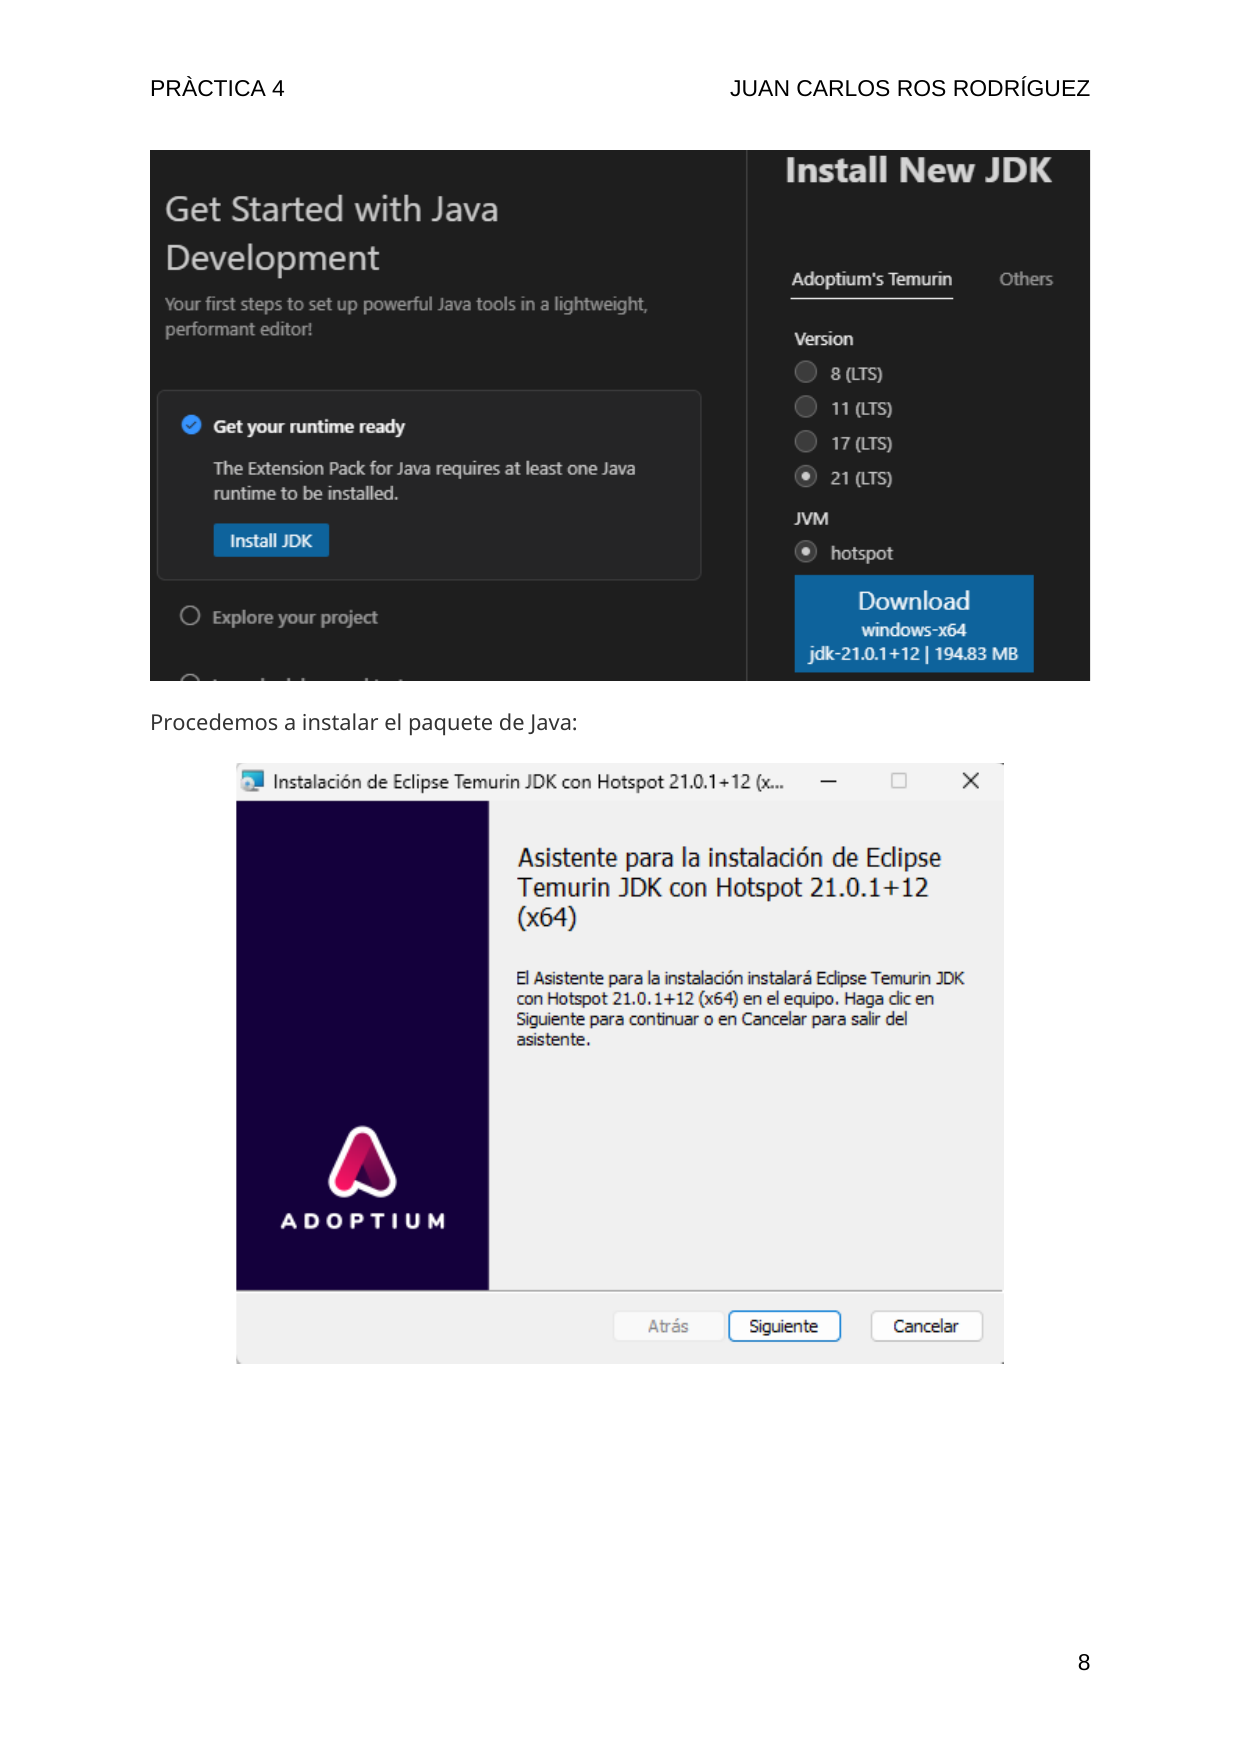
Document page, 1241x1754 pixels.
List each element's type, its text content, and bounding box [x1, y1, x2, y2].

picture [236, 763, 1004, 1364]
text Procedemos a instalar el paquete de Java: [150, 707, 1090, 737]
picture [150, 150, 1091, 681]
